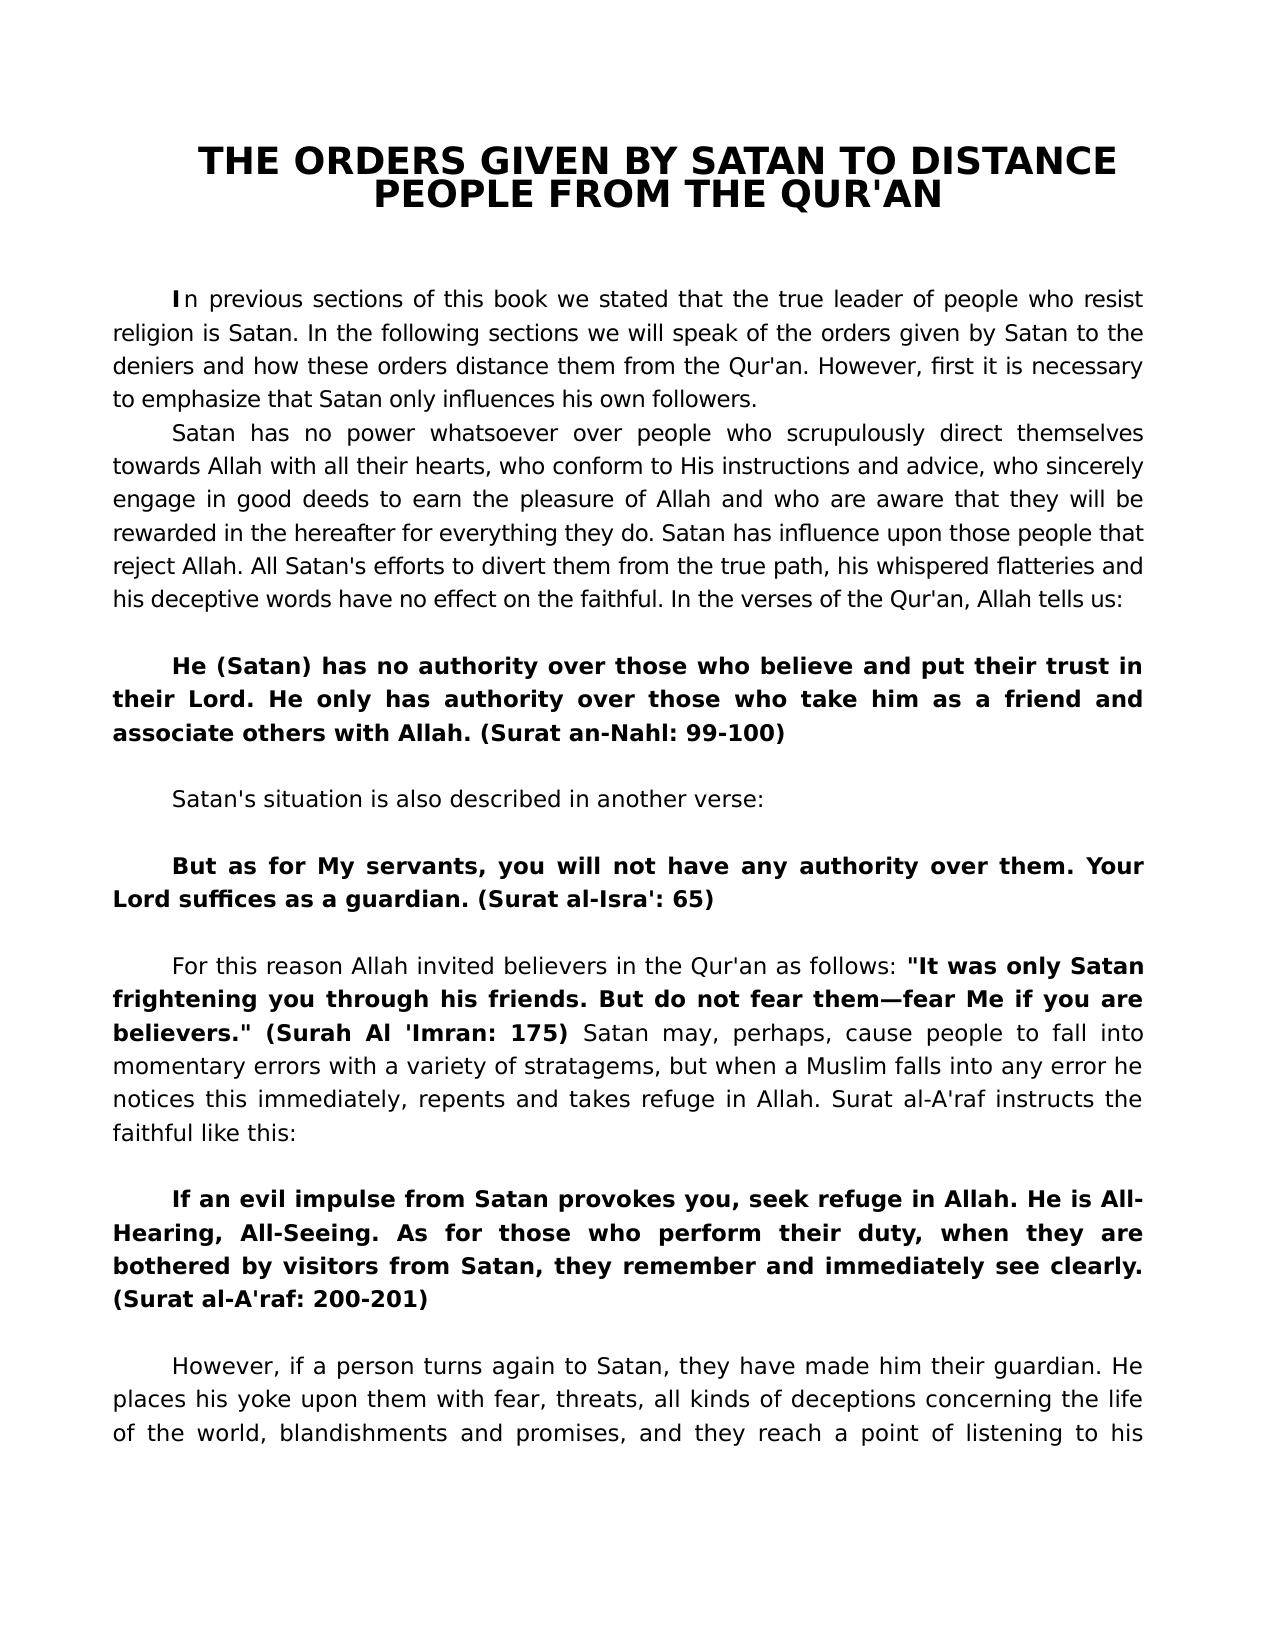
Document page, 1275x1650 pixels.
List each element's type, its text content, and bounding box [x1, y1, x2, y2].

text However, if a person turns again to Satan, they have made him their guardian. He places his yoke upon them with fear, threats, all kinds of deceptions concerning the life of the world, blandishments and promises, and they reach a point of listening to his [112, 1348, 1145, 1448]
text If an evil impulse from Satan provokes you, seek refuge in Allah. He is All-Hearing, All-Seeing. As for those who perform their duty, when they are bothered by visitors from Satan, they remember and immediately see clearly. (Surat al-A'raf: 200-201) [112, 1181, 1145, 1314]
text He (Satan) has no authority over those who believe and put their trust in their Lord. He only has authority over those who take him as a friend and associate others with Allah. (Surat an-Nahl: 99-100) [112, 648, 1145, 748]
text THE ORDERS GIVEN BY SATAN TO DISTANCE PEOPLE FROM THE QUR'AN [172, 148, 1145, 214]
text But as for My servants, you will not have any authority over them. Your Lord suffices as a guardian. (Surat al-Isra': 65) [112, 848, 1145, 914]
text Satan's situation is also described in another verse: [112, 781, 1145, 814]
text In previous sections of this book we stated that the true leader of people who resist religion is Satan. In the following sections we will speak of the orders given by Satan to the deniers and how these orders distance them from the Qur'an. However, first it is necessary to emphasize that Satan only influences his own followers. [112, 281, 1145, 414]
text For this reason Allah invited believers in the Qur'an as follows: "It was only Satan frightening you through his friends. But do not fear them—fear Me if you are believers." (Surah Al 'Imran: 175) Satan may, perhaps, cause people to fall into momentary errors with a variety of stratagems, but when a Muslim falls into any error he notices this immediately, repents and takes refuge in Allah. Surat al-A'raf instructs the faithful like this: [112, 948, 1145, 1148]
text Satan has no power whatsoever over people who scrupulously direct themselves towards Allah with all their hearts, who conform to His instructions and advice, who sincerely engage in good deeds to earn the pleasure of Allah and who are aware that they will be rewarded in the hereafter for everything they do. Satan has influence upon those people that reject Allah. All Satan's efforts to divert them from the true path, his whispered flatteries and his deceptive words have no effect on the faithful. In the verses of the Qur'an, Allah tells us: [112, 414, 1145, 614]
